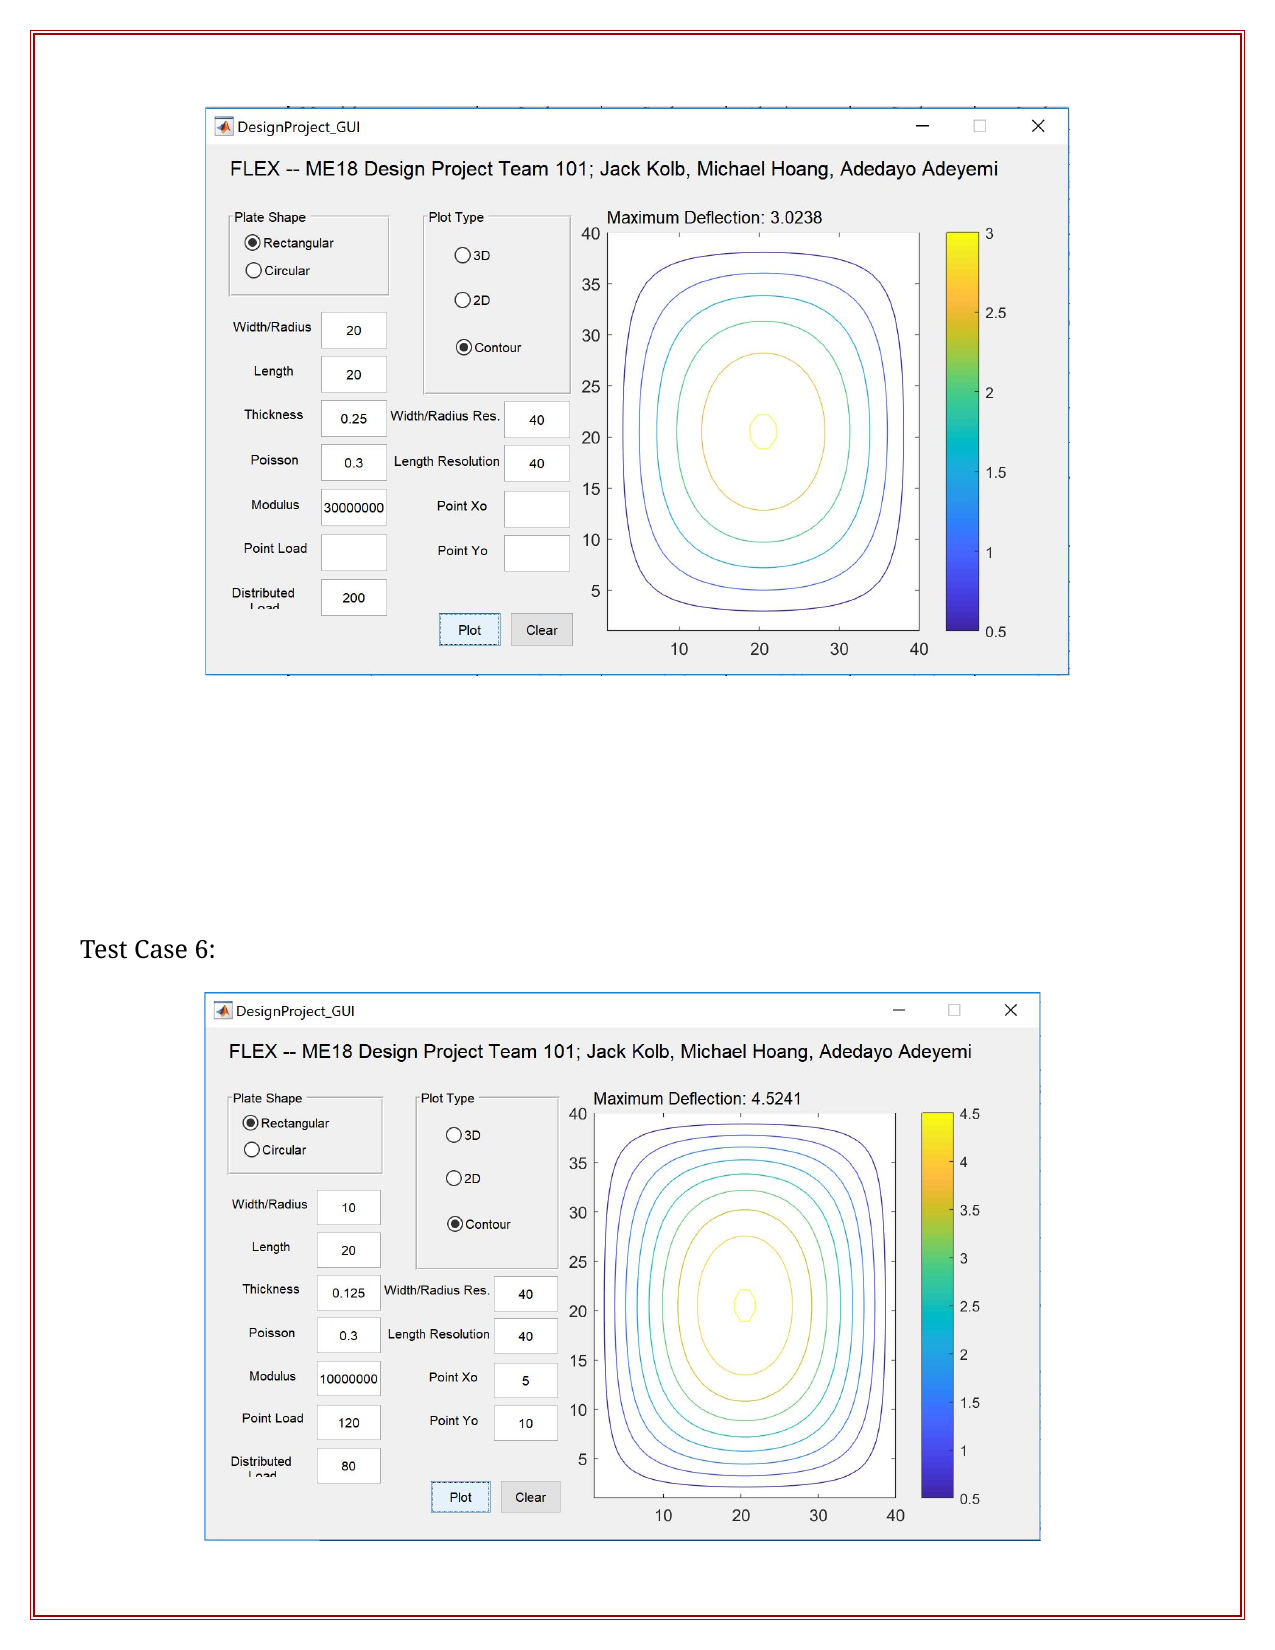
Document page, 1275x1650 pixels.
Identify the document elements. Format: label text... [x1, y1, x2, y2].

picture [205, 106, 1070, 676]
picture [204, 992, 1041, 1541]
text Test Case 6: [80, 932, 1195, 966]
